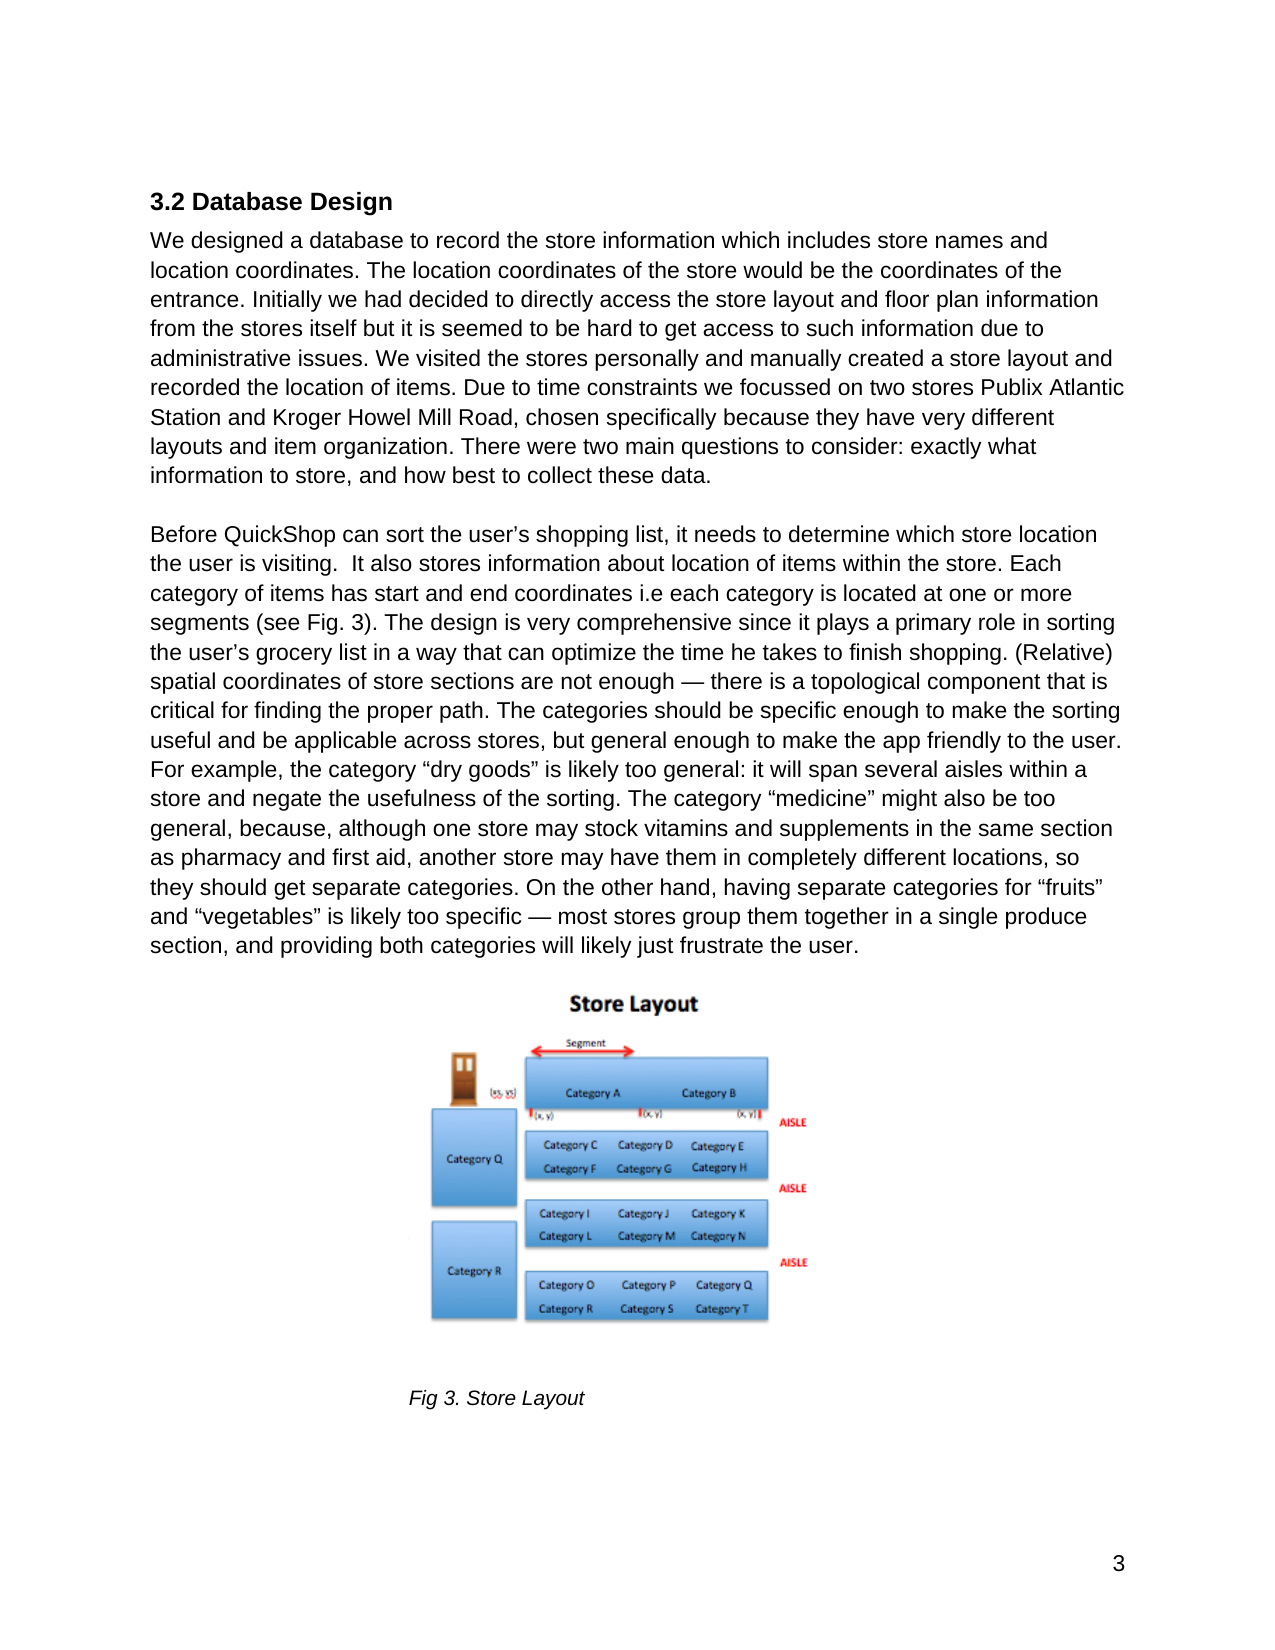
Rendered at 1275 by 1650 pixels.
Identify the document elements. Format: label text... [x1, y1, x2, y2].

text Before QuickShop can sort the user’s shopping list, it needs to determine which store location the user is visiting. It also stores information about location of items within the store. Each category of items has start and end coordinates i.e each category is located at one or more segments (see Fig. 3). The design is very comprehensive since it plays a primary role in sorting the user’s grocery list in a way that can optimize the time he takes to finish shopping. (Relative) spatial coordinates of store sections are not enough — there is a topological component that is critical for finding the proper path. The categories should be specific enough to make the sorting useful and be applicable across stores, but general enough to make the app friendly to the user. For example, the category “dry goods” is likely too general: it will span several aisles within a store and negate the usefulness of the sorting. The category “medicine” might also be too general, because, although one store may stock vitamins and supplements in the same section as pharmacy and first aid, another store may have them in completely different locations, so they should get separate categories. On the other hand, having separate categories for “fruits” and “vegetables” is likely too specific — most stores group them together in a single produce section, and providing both categories will likely just frustrate the user. [150, 522, 1125, 958]
picture [408, 975, 861, 1383]
text Fig 3. Store Layout [408, 1383, 860, 1409]
subtitle 3.2 Database Design [150, 187, 1125, 215]
text We designed a database to record the store information which includes store names and location coordinates. The location coordinates of the store would be the coordinates of the entrance. Initially we had decided to directly access the store layout and floor plan information from the stores itself but it is seemed to be hard to get access to such information due to administrative issues. We visited the stores personally and manually created a store layout and recorded the location of items. Due to time constraints we focussed on two stores Publix Atlantic Station and Kroger Howel Mill Road, chosen specifically because they have very different layouts and item organization. There were two main questions to consider: exactly what information to store, and how best to collect these data. [150, 228, 1125, 488]
